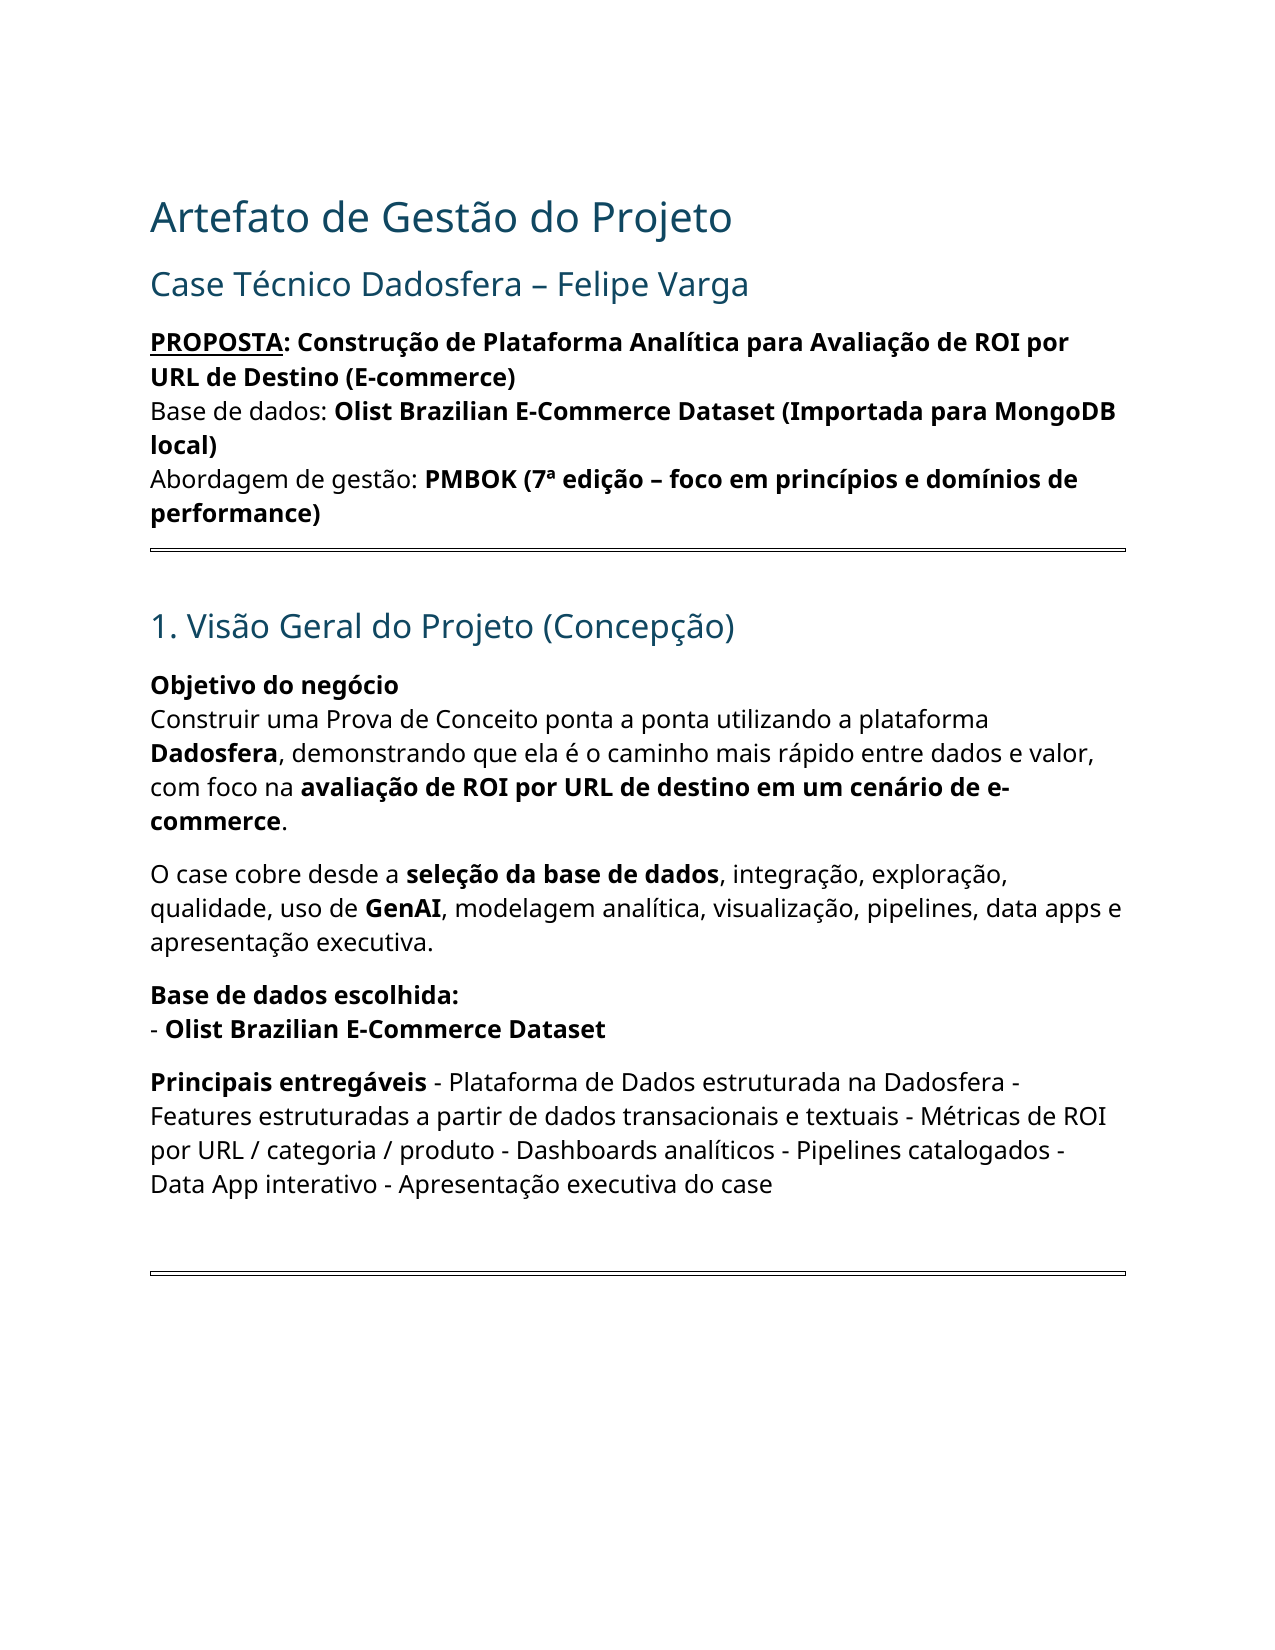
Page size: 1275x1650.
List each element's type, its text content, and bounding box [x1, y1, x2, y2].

subtitle Case Técnico Dadosfera – Felipe Varga [150, 261, 1125, 306]
text O case cobre desde a seleção da base de dados, integração, exploração, qualidade, uso de GenAI, modelagem analítica, visualização, pipelines, data apps e apresentação executiva. [150, 856, 1125, 958]
text Base de dados escolhida: - Olist Brazilian E-Commerce Dataset [150, 977, 1125, 1045]
text Objetivo do negócio Construir uma Prova de Conceito ponta a ponta utilizando a plataforma Dadosfera, demonstrando que ela é o caminho mais rápido entre dados e valor, com foco na avaliação de ROI por URL de destino em um cenário de e-commerce. [150, 667, 1125, 838]
subtitle 1. Visão Geral do Projeto (Concepção) [150, 603, 1125, 648]
subtitle Artefato de Gestão do Projeto [150, 187, 1125, 244]
text Principais entregáveis - Plataforma de Dados estruturada na Dadosfera - Features estruturadas a partir de dados transacionais e textuais - Métricas de ROI por URL / categoria / produto - Dashboards analíticos - Pipelines catalogados - Data App interativo - Apresentação executiva do case [150, 1064, 1125, 1200]
text PROPOSTA: Construção de Plataforma Analítica para Avaliação de ROI por URL de Destino (E-commerce) Base de dados: Olist Brazilian E-Commerce Dataset (Importada para MongoDB local) Abordagem de gestão: PMBOK (7ª edição – foco em princípios e domínios de performance) [150, 325, 1125, 529]
